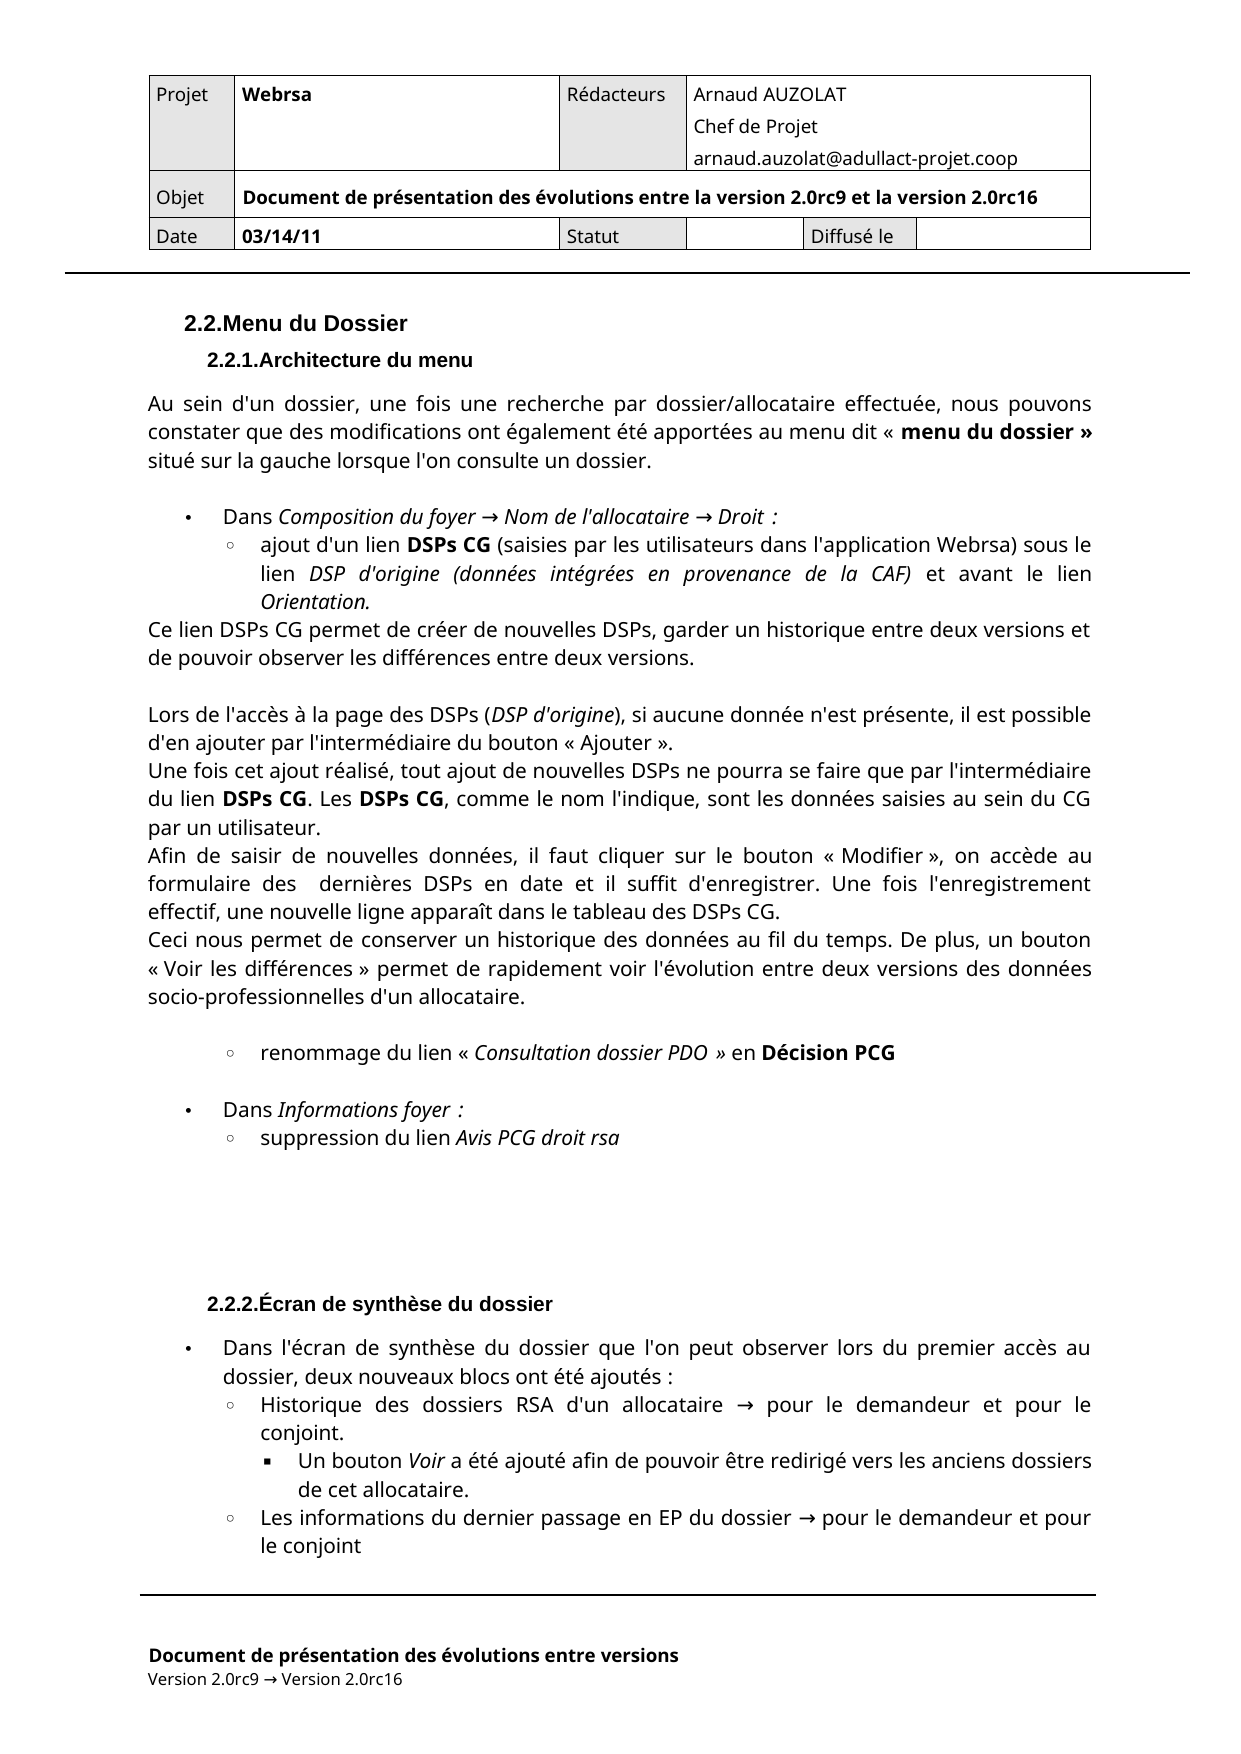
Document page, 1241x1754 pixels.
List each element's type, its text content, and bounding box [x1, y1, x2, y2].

text Ceci nous permet de conserver un historique des données au fil du temps. De plus, un bouton « Voir les différences » permet de rapidement voir l'évolution entre deux versions des données socio-professionnelles d'un allocataire. [148, 926, 1092, 1010]
subtitle Écran de synthèse du dossier [207, 1293, 1092, 1316]
list Historique des dossiers RSA d'un allocataire → pour le demandeur et pour le conjoint. [223, 1390, 1092, 1446]
list ajout d'un lien DSPs CG (saisies par les utilisateurs dans l'application Webrsa) sous le lien DSP d'origine (données intégrées en provenance de la CAF) et avant le lien Orientation. [223, 530, 1092, 615]
text Au sein d'un dossier, une fois une recherche par dossier/allocataire effectuée, nous pouvons constater que des modifications ont également été apportées au menu dit « menu du dossier » situé sur la gauche lorsque l'on consulte un dossier. [148, 389, 1092, 474]
subtitle Menu du Dossier [177, 311, 1092, 337]
list Dans l'écran de synthèse du dossier que l'on peut observer lors du premier accès au dossier, deux nouveaux blocs ont été ajoutés : [185, 1333, 1092, 1390]
text Lors de l'accès à la page des DSPs (DSP d'origine), si aucune donnée n'est présente, il est possible d'en ajouter par l'intermédiaire du bouton « Ajouter ». [148, 700, 1092, 756]
list Dans Composition du foyer → Nom de l'allocataire → Droit : [185, 502, 1092, 530]
text Ce lien DSPs CG permet de créer de nouvelles DSPs, garder un historique entre deux versions et de pouvoir observer les différences entre deux versions. [148, 615, 1092, 672]
list Les informations du dernier passage en EP du dossier → pour le demandeur et pour le conjoint [223, 1503, 1092, 1559]
text Une fois cet ajout réalisé, tout ajout de nouvelles DSPs ne pourra se faire que par l'intermédiaire du lien DSPs CG. Les DSPs CG, comme le nom l'indique, sont les données saisies au sein du CG par un utilisateur. [148, 756, 1092, 841]
list Dans Informations foyer : [185, 1095, 1092, 1123]
subtitle Architecture du menu [207, 348, 1092, 372]
text Afin de saisir de nouvelles données, il faut cliquer sur le bouton « Modifier », on accède au formulaire des dernières DSPs en date et il suffit d'enregistrer. Une fois l'enregistrement effectif, une nouvelle ligne apparaît dans le tableau des DSPs CG. [148, 841, 1092, 926]
list Un bouton Voir a été ajouté afin de pouvoir être redirigé vers les anciens dossiers de cet allocataire. [260, 1446, 1092, 1503]
list suppression du lien Avis PCG droit rsa [223, 1123, 1092, 1151]
list renommage du lien « Consultation dossier PDO » en Décision PCG [223, 1038, 1092, 1067]
